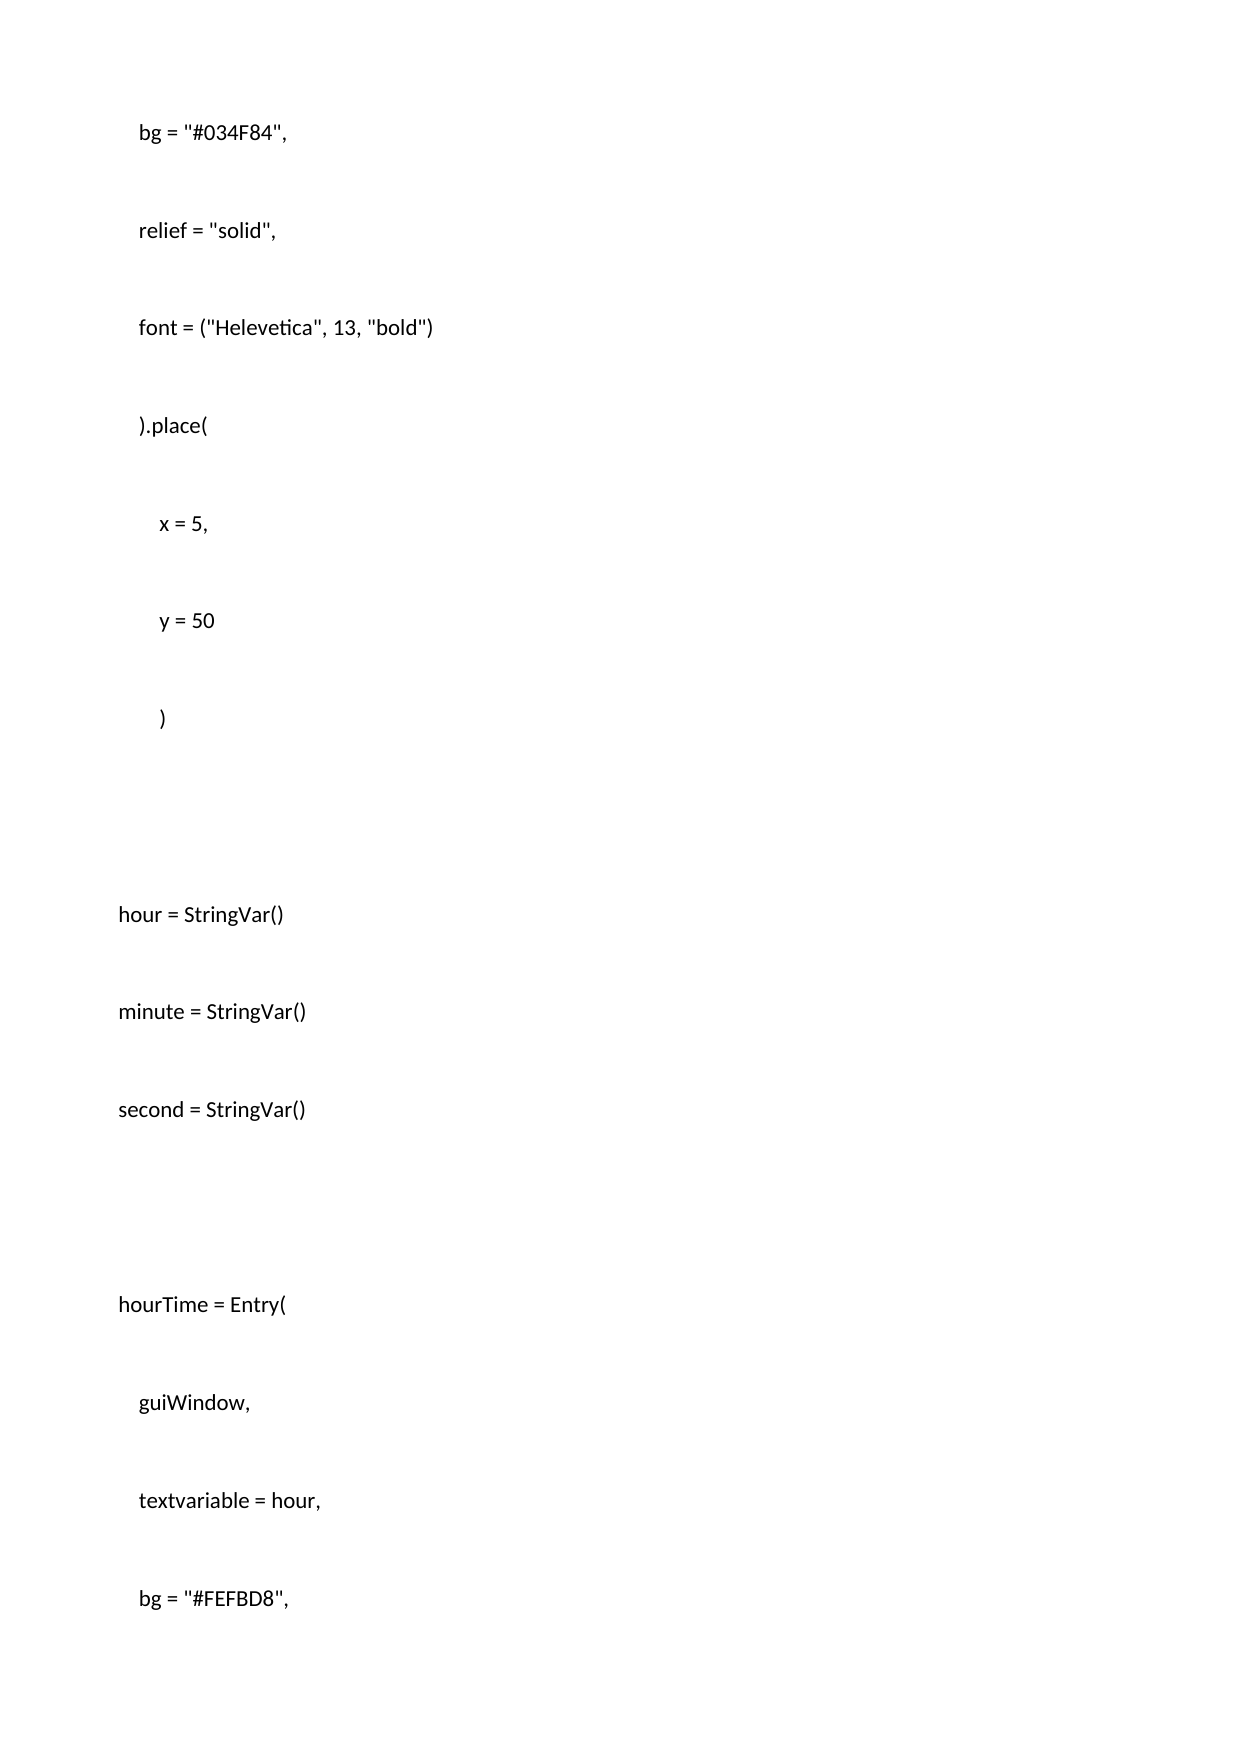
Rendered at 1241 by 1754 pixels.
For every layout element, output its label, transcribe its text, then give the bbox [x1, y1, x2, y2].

text hour = StringVar() [118, 900, 1122, 928]
text relief = "solid", [118, 216, 1122, 244]
text x = 5, [118, 509, 1122, 537]
text ) [118, 704, 1122, 732]
text textvariable = hour, [118, 1486, 1122, 1514]
text second = StringVar() [118, 1095, 1122, 1123]
text guiWindow, [118, 1388, 1122, 1416]
text bg = "#034F84", [118, 118, 1122, 146]
text minute = StringVar() [118, 997, 1122, 1026]
text font = ("Helevetica", 13, "bold") [118, 313, 1122, 342]
text y = 50 [118, 607, 1122, 635]
text hourTime = Entry( [118, 1291, 1122, 1319]
text ).place( [118, 411, 1122, 439]
text bg = "#FEFBD8", [118, 1584, 1122, 1612]
